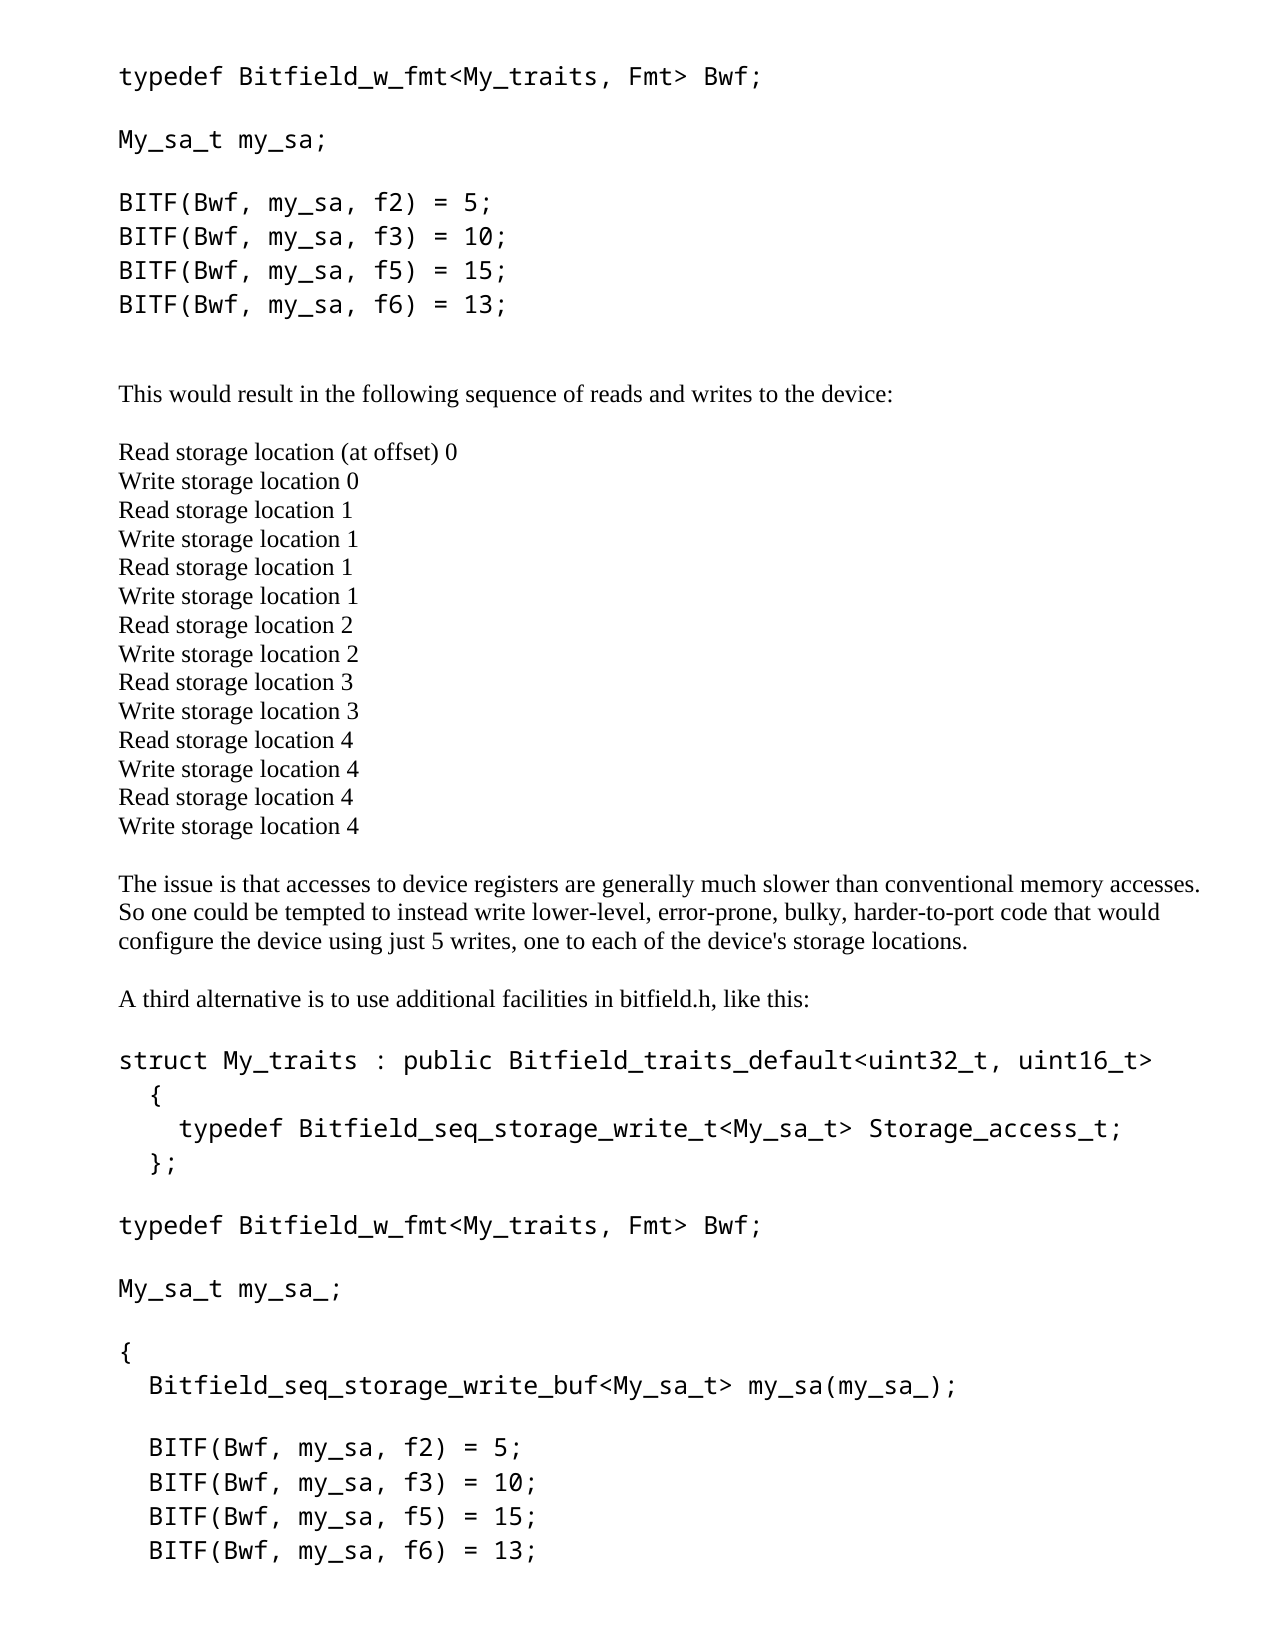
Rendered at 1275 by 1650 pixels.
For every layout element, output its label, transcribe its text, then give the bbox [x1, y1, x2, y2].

text Read storage location 1 [118, 552, 1216, 581]
text Write storage location 2 [118, 639, 1216, 667]
text BITF(Bwf, my_sa, f3) = 10; [118, 219, 1216, 253]
text Write storage location 1 [118, 581, 1216, 610]
text Bitfield_seq_storage_write_buf<My_sa_t> my_sa(my_sa_); [118, 1367, 1216, 1401]
text The issue is that accesses to device registers are generally much slower than conventional memory accesses. So one could be tempted to instead write lower-level, error-prone, bulky, harder-to-port code that would configure the device using just 5 writes, one to each of the device's storage locations. [118, 869, 1216, 955]
text My_sa_t my_sa_; [118, 1270, 1216, 1304]
text BITF(Bwf, my_sa, f2) = 5; [118, 185, 1216, 219]
text }; [118, 1145, 1216, 1179]
text This would result in the following sequence of reads and writes to the device: [118, 379, 1216, 408]
text BITF(Bwf, my_sa, f5) = 15; [118, 253, 1216, 287]
text Read storage location 2 [118, 610, 1216, 639]
text typedef Bitfield_w_fmt<My_traits, Fmt> Bwf; [118, 1208, 1216, 1242]
text Write storage location 4 [118, 811, 1216, 840]
text Read storage location 3 [118, 667, 1216, 696]
text typedef Bitfield_w_fmt<My_traits, Fmt> Bwf; [118, 59, 1216, 93]
text Write storage location 3 [118, 696, 1216, 725]
text A third alternative is to use additional facilities in bitfield.h, like this: [118, 984, 1216, 1013]
text BITF(Bwf, my_sa, f6) = 13; [118, 287, 1216, 321]
text { [118, 1333, 1216, 1367]
text typedef Bitfield_seq_storage_write_t<My_sa_t> Storage_access_t; [118, 1111, 1216, 1145]
text Read storage location 1 [118, 495, 1216, 524]
text BITF(Bwf, my_sa, f3) = 10; [118, 1464, 1216, 1498]
text Read storage location 4 [118, 782, 1216, 811]
text My_sa_t my_sa; [118, 122, 1216, 156]
text { [118, 1077, 1216, 1111]
text Read storage location (at offset) 0 [118, 437, 1216, 466]
text Write storage location 1 [118, 524, 1216, 552]
text Write storage location 0 [118, 466, 1216, 495]
text BITF(Bwf, my_sa, f6) = 13; [118, 1532, 1216, 1566]
text Read storage location 4 [118, 725, 1216, 754]
text Write storage location 4 [118, 754, 1216, 782]
text struct My_traits : public Bitfield_traits_default<uint32_t, uint16_t> [118, 1043, 1216, 1077]
text BITF(Bwf, my_sa, f2) = 5; [118, 1430, 1216, 1464]
text BITF(Bwf, my_sa, f5) = 15; [118, 1498, 1216, 1532]
